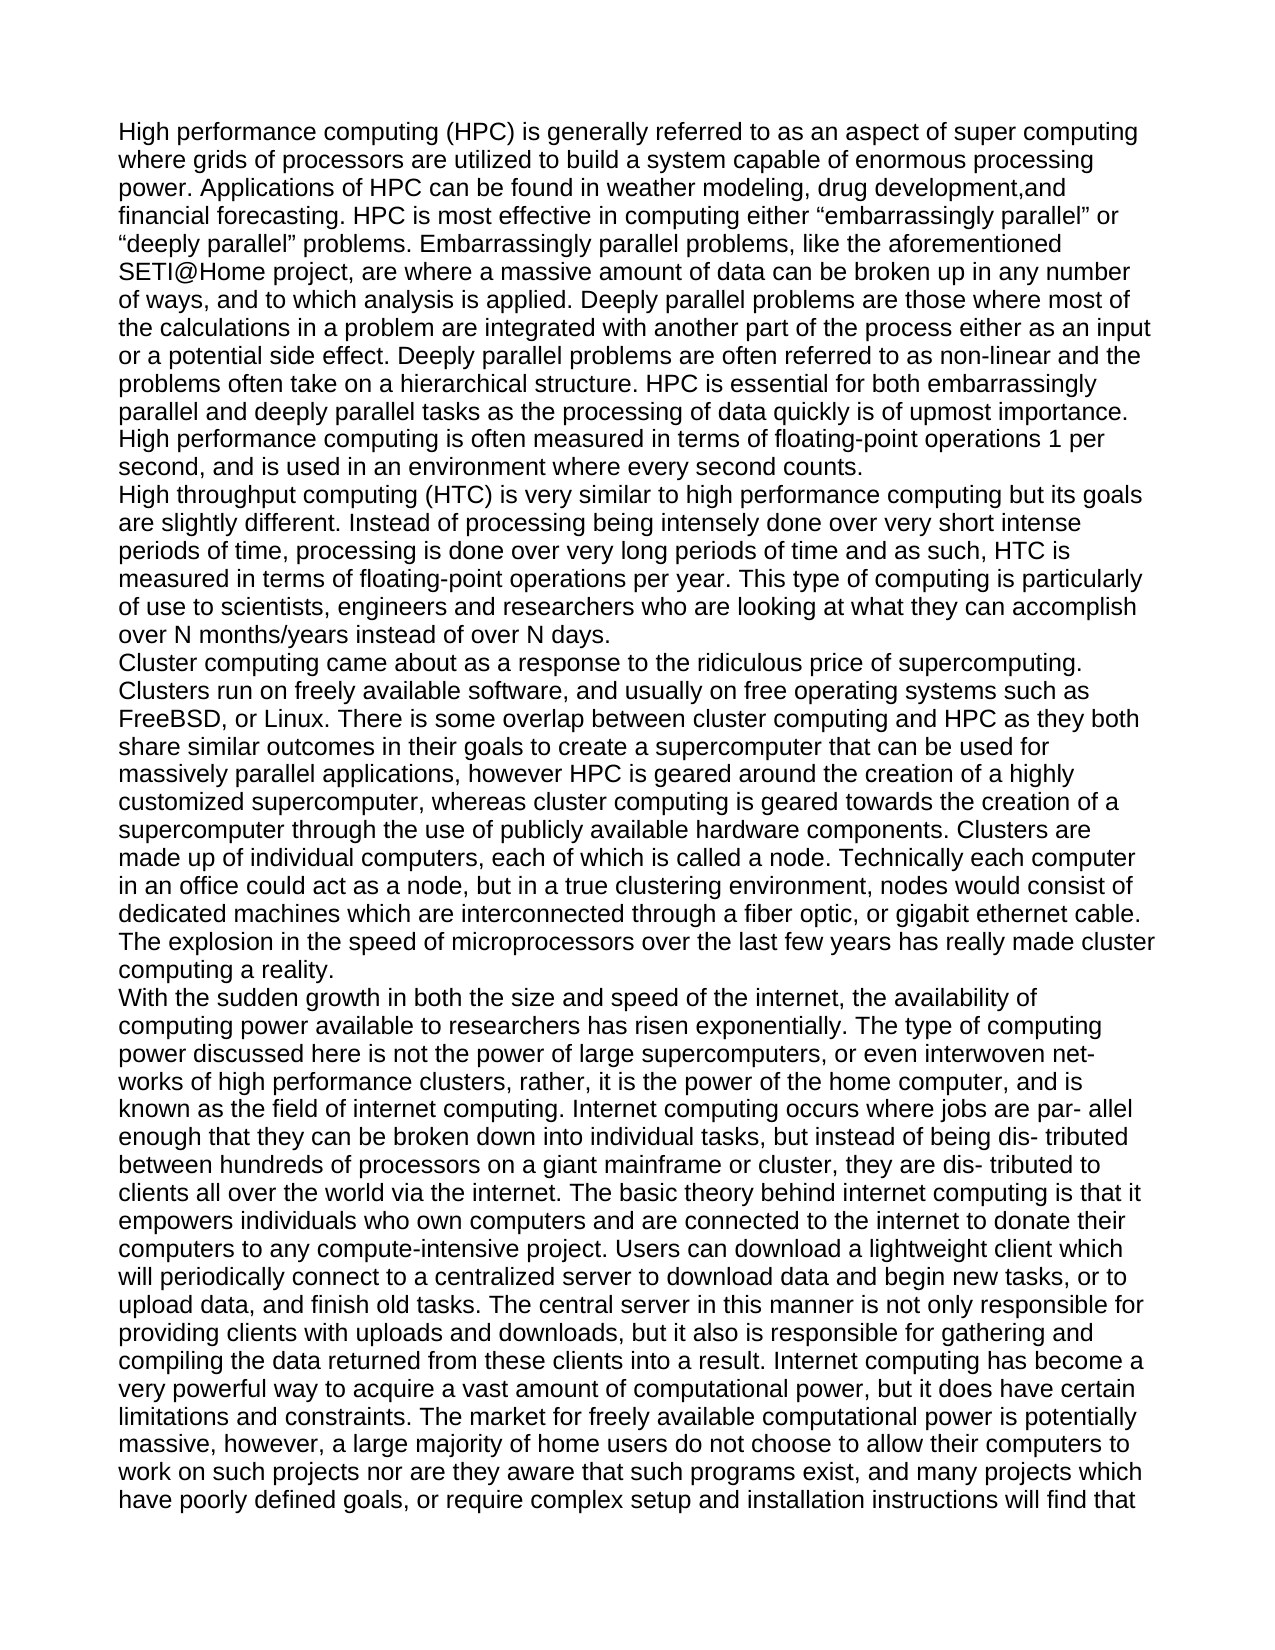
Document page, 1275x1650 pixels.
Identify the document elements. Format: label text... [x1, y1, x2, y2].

text High throughput computing (HTC) is very similar to high performance computing but its goals are slightly different. Instead of processing being intensely done over very short intense periods of time, processing is done over very long periods of time and as such, HTC is measured in terms of ﬂoating-point operations per year. This type of computing is particularly of use to scientists, engineers and researchers who are looking at what they can accomplish over N months/years instead of over N days. [118, 481, 1157, 648]
text Cluster computing came about as a response to the ridiculous price of supercomputing. Clusters run on freely available software, and usually on free operating systems such as FreeBSD, or Linux. There is some overlap between cluster computing and HPC as they both share similar outcomes in their goals to create a supercomputer that can be used for massively parallel applications, however HPC is geared around the creation of a highly customized supercomputer, whereas cluster computing is geared towards the creation of a supercomputer through the use of publicly available hardware components. Clusters are made up of individual computers, each of which is called a node. Technically each computer in an ofﬁce could act as a node, but in a true clustering environment, nodes would consist of dedicated machines which are interconnected through a ﬁber optic, or gigabit ethernet cable. The explosion in the speed of microprocessors over the last few years has really made cluster computing a reality. [118, 648, 1157, 983]
text With the sudden growth in both the size and speed of the internet, the availability of computing power available to researchers has risen exponentially. The type of computing power discussed here is not the power of large supercomputers, or even interwoven net- works of high performance clusters, rather, it is the power of the home computer, and is known as the ﬁeld of internet computing. Internet computing occurs where jobs are par- allel enough that they can be broken down into individual tasks, but instead of being dis- tributed between hundreds of processors on a giant mainframe or cluster, they are dis- tributed to clients all over the world via the internet. The basic theory behind internet computing is that it empowers individuals who own computers and are connected to the internet to donate their computers to any compute-intensive project. Users can download a lightweight client which will periodically connect to a centralized server to download data and begin new tasks, or to upload data, and ﬁnish old tasks. The central server in this manner is not only responsible for providing clients with uploads and downloads, but it also is responsible for gathering and compiling the data returned from these clients into a result. Internet computing has become a very powerful way to acquire a vast amount of computational power, but it does have certain limitations and constraints. The market for freely available computational power is potentially massive, however, a large majority of home users do not choose to allow their computers to work on such projects nor are they aware that such programs exist, and many projects which have poorly deﬁned goals, or require complex setup and installation instructions will ﬁnd that [118, 983, 1157, 1514]
text High performance computing (HPC) is generally referred to as an aspect of super computing where grids of processors are utilized to build a system capable of enormous processing power. Applications of HPC can be found in weather modeling, drug development,and ﬁnancial forecasting. HPC is most effective in computing either “embarrassingly parallel” or “deeply parallel” problems. Embarrassingly parallel problems, like the aforementioned SETI@Home project, are where a massive amount of data can be broken up in any number of ways, and to which analysis is applied. Deeply parallel problems are those where most of the calculations in a problem are integrated with another part of the process either as an input or a potential side effect. Deeply parallel problems are often referred to as non-linear and the problems often take on a hierarchical structure. HPC is essential for both embarrassingly parallel and deeply parallel tasks as the processing of data quickly is of upmost importance. High performance computing is often measured in terms of ﬂoating-point operations 1 per second, and is used in an environment where every second counts. [118, 118, 1157, 481]
